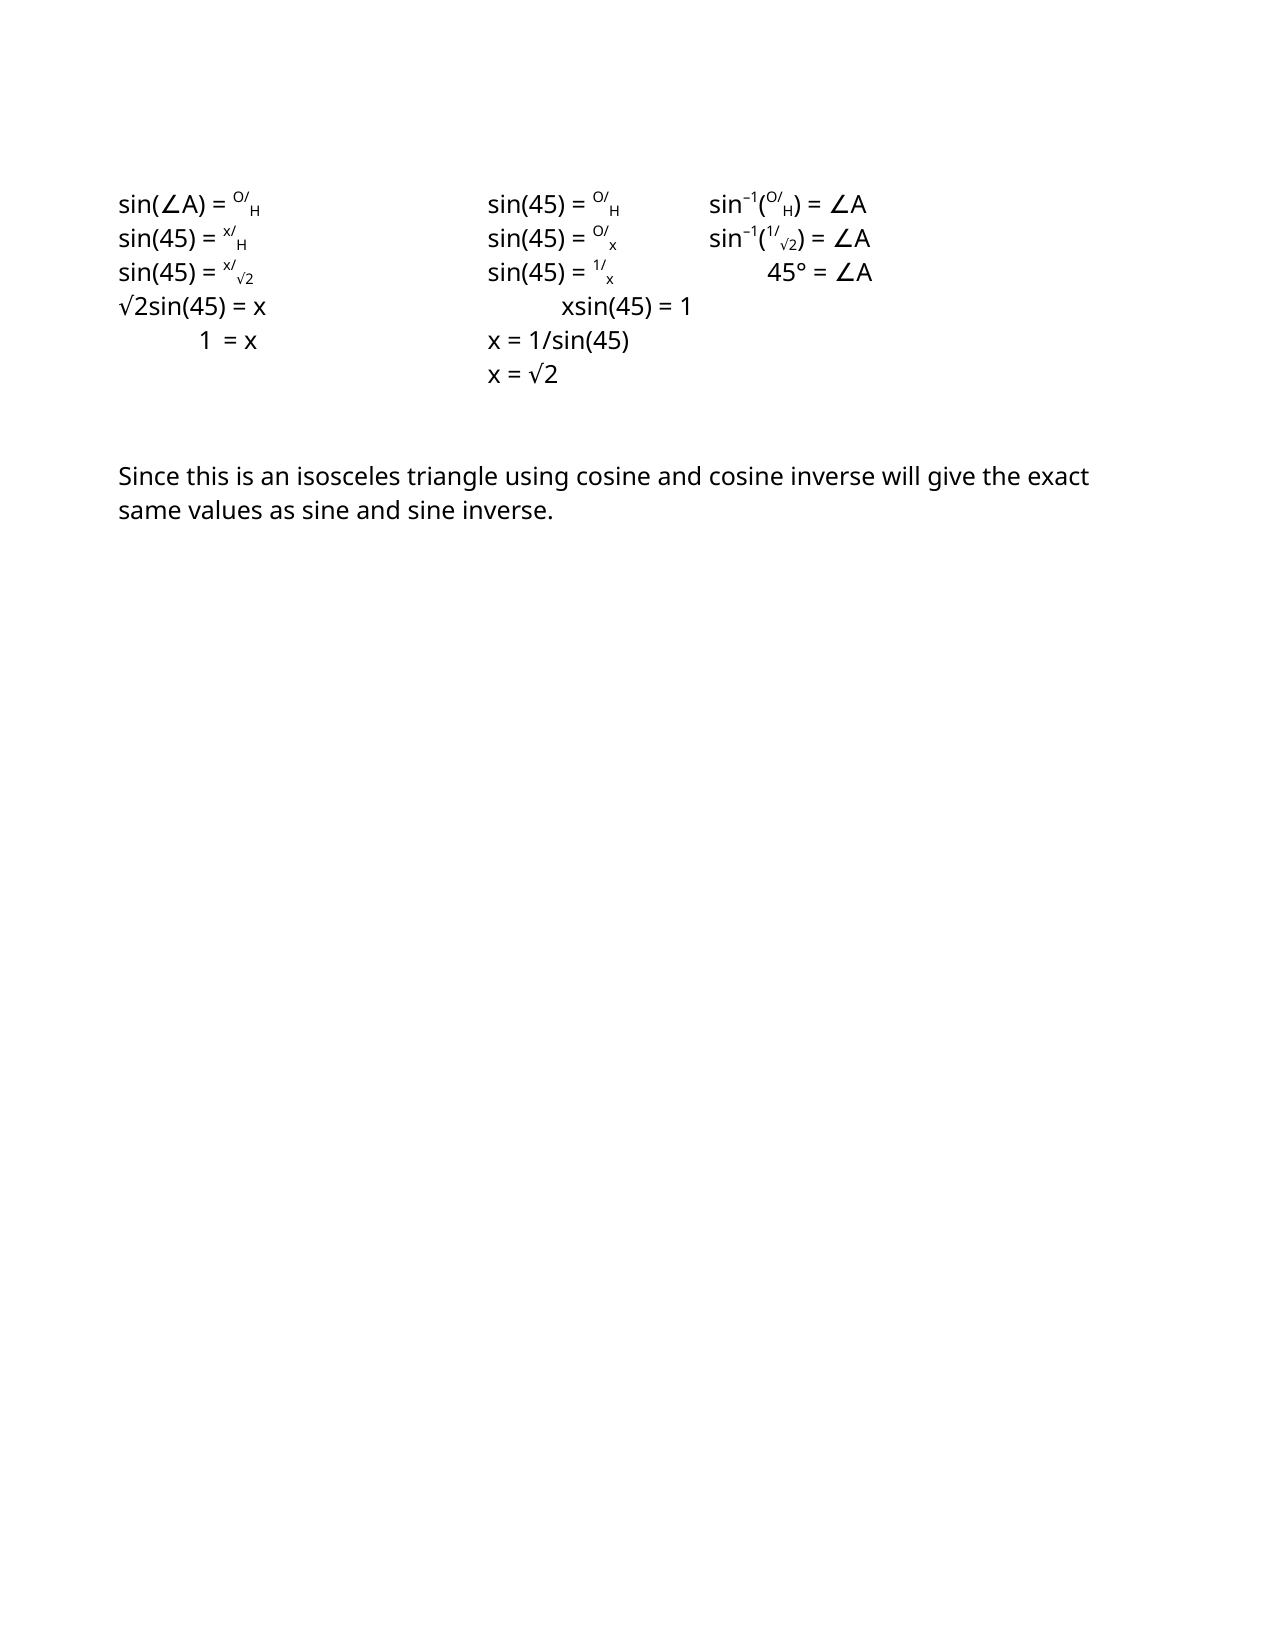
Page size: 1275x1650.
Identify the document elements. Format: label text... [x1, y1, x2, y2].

text sin(∠A) = O/H sin(45) = O/H sin–1(O/H) = ∠A [118, 186, 1157, 220]
text sin(45) = x/H sin(45) = O/x sin–1(1/√2) = ∠A [118, 220, 1157, 254]
text 1 = x x = 1/sin(45) [118, 322, 1157, 357]
text sin(45) = x/√2 sin(45) = 1/x 45° = ∠A [118, 254, 1157, 288]
text √2sin(45) = x xsin(45) = 1 [118, 288, 1157, 322]
text Since this is an isosceles triangle using cosine and cosine inverse will give the exact same values as sine and sine inverse. [118, 459, 1157, 527]
text x = √2 [118, 357, 1157, 391]
